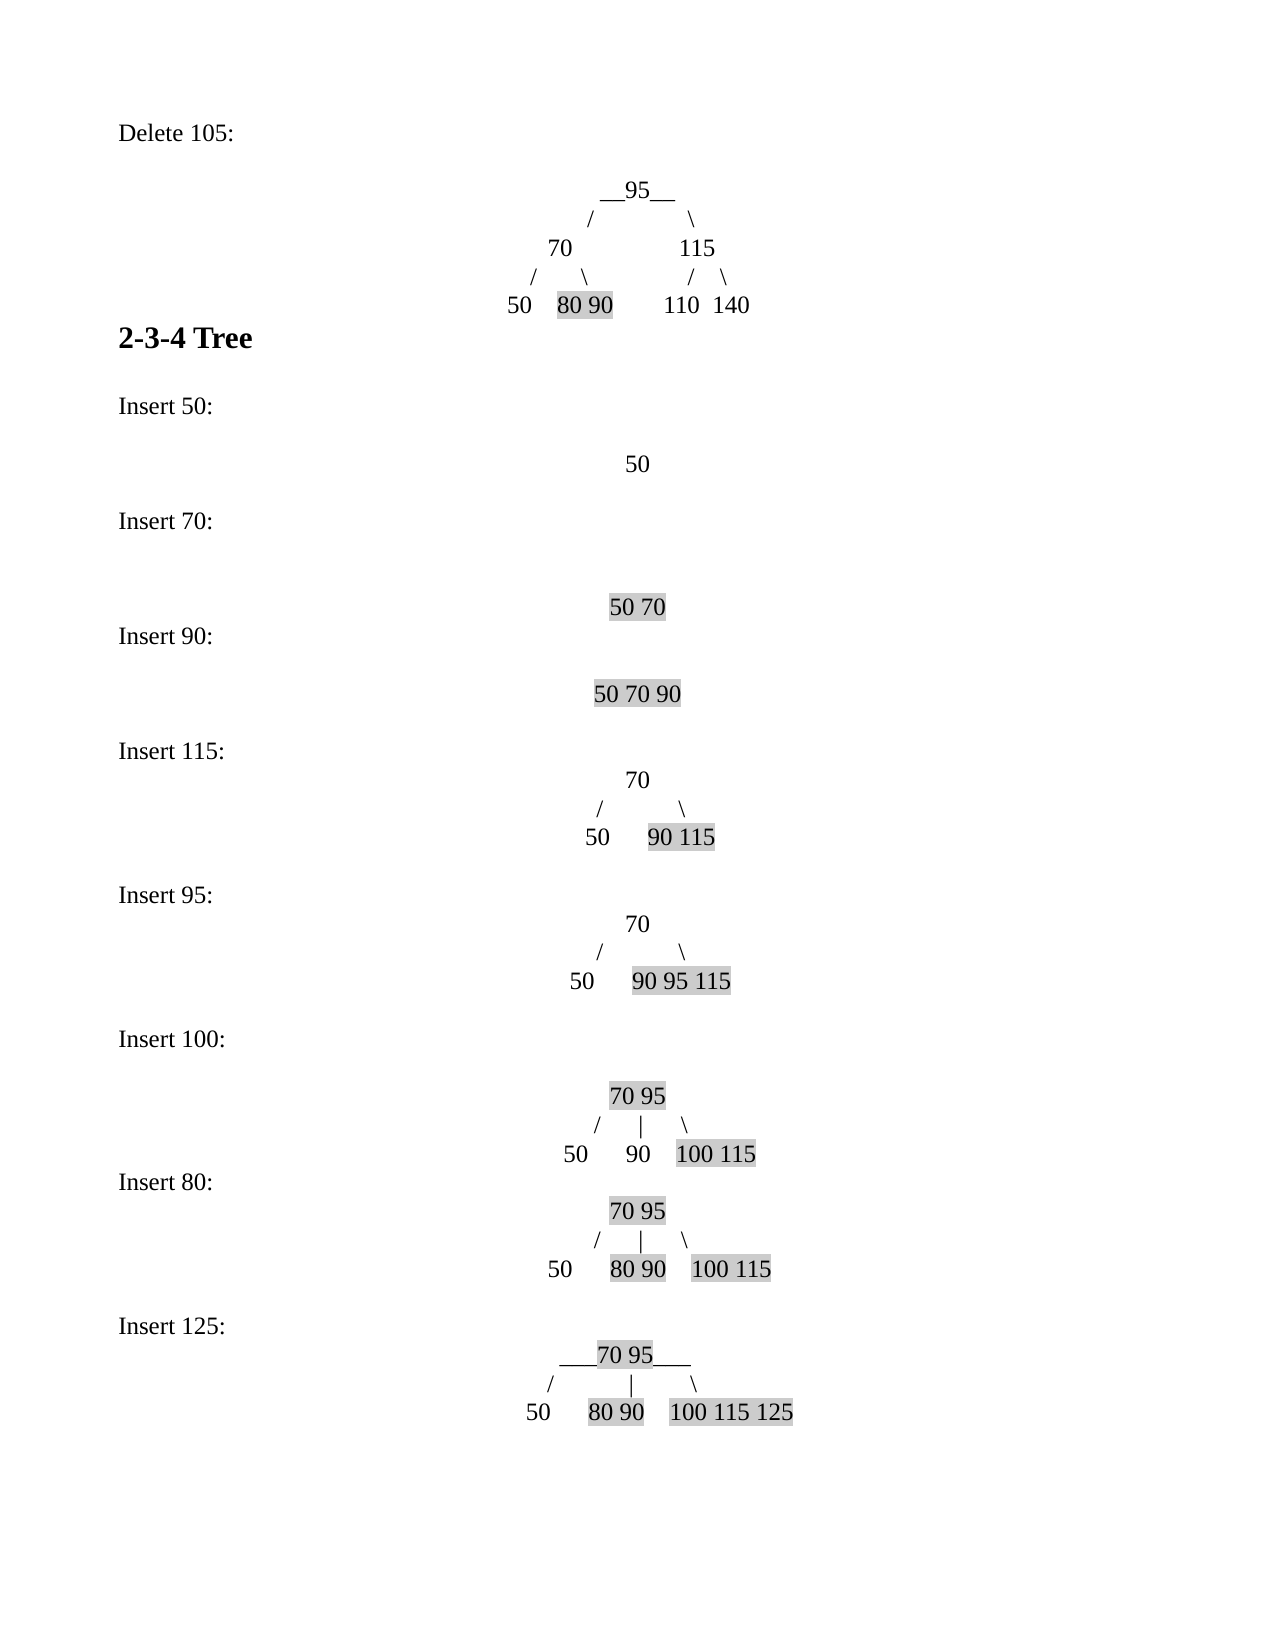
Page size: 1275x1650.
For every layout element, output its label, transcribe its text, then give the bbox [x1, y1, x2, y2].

text Insert 125: [118, 1311, 1157, 1340]
text / | \ [118, 1369, 1157, 1397]
text Insert 50: [118, 391, 1157, 420]
text Delete 105: [118, 118, 1157, 147]
text 50 90 95 115 [118, 966, 1157, 995]
text ___70 95___ [118, 1340, 1157, 1369]
text Insert 100: [118, 1024, 1157, 1052]
text 50 70 [118, 592, 1157, 621]
text 70 115 [118, 233, 1157, 262]
text / | \ [118, 1225, 1157, 1254]
text / | \ [118, 1110, 1157, 1139]
text / \ [118, 937, 1157, 966]
text / \ [118, 794, 1157, 822]
text Insert 90: [118, 621, 1157, 650]
text 50 70 90 [118, 679, 1157, 707]
text 50 80 90 100 115 [118, 1254, 1157, 1282]
text 50 80 90 100 115 125 [118, 1397, 1157, 1426]
text 70 95 [118, 1081, 1157, 1110]
text Insert 70: [118, 506, 1157, 535]
text 50 80 90 110 140 [118, 291, 1157, 319]
text 70 95 [118, 1196, 1157, 1225]
text Insert 95: [118, 880, 1157, 909]
text 50 90 100 115 [118, 1139, 1157, 1167]
text 2-3-4 Tree [118, 319, 1157, 355]
text / \ [118, 204, 1157, 233]
text 70 [118, 909, 1157, 937]
text Insert 80: [118, 1167, 1157, 1196]
text 50 90 115 [118, 822, 1157, 851]
text __95__ [118, 176, 1157, 204]
text / \ / \ [118, 262, 1157, 291]
text Insert 115: [118, 736, 1157, 765]
text 50 [118, 449, 1157, 477]
text 70 [118, 765, 1157, 794]
